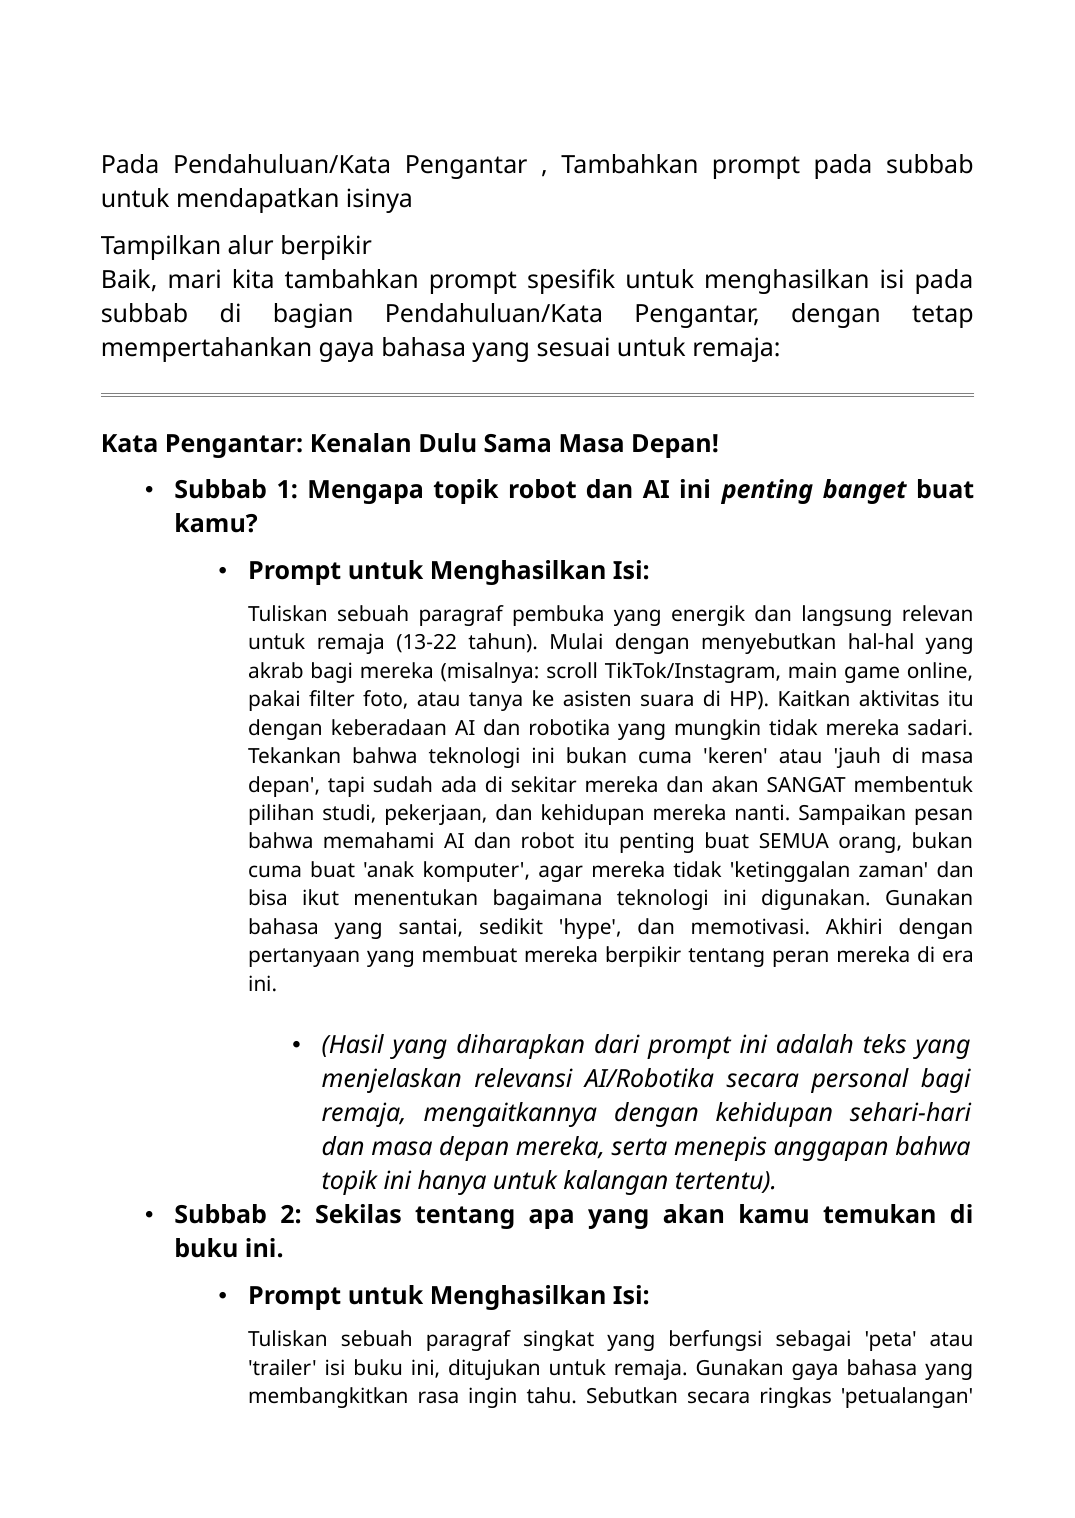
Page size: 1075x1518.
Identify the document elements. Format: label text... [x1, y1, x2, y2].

list Tuliskan sebuah paragraf pembuka yang energik dan langsung relevan untuk remaja (13-22 tahun). Mulai dengan menyebutkan hal-hal yang akrab bagi mereka (misalnya: scroll TikTok/Instagram, main game online, pakai filter foto, atau tanya ke asisten suara di HP). Kaitkan aktivitas itu dengan keberadaan AI dan robotika yang mungkin tidak mereka sadari. Tekankan bahwa teknologi ini bukan cuma 'keren' atau 'jauh di masa depan', tapi sudah ada di sekitar mereka dan akan SANGAT membentuk pilihan studi, pekerjaan, dan kehidupan mereka nanti. Sampaikan pesan bahwa memahami AI dan robot itu penting buat SEMUA orang, bukan cuma buat 'anak komputer', agar mereka tidak 'ketinggalan zaman' dan bisa ikut menentukan bagaimana teknologi ini digunakan. Gunakan bahasa yang santai, sedikit 'hype', dan memotivasi. Akhiri dengan pertanyaan yang membuat mereka berpikir tentang peran mereka di era ini. [218, 599, 974, 997]
list (Hasil yang diharapkan dari prompt ini adalah teks yang menjelaskan relevansi AI/Robotika secara personal bagi remaja, mengaitkannya dengan kehidupan sehari-hari dan masa depan mereka, serta menepis anggapan bahwa topik ini hanya untuk kalangan tertentu). [292, 1027, 974, 1197]
list Subbab 1: Mengapa topik robot dan AI ini penting banget buat kamu? [145, 472, 974, 540]
text Pada Pendahuluan/Kata Pengantar , Tambahkan prompt pada subbab untuk mendapatkan isinya [101, 147, 974, 215]
text Tampilkan alur berpikir [101, 228, 974, 262]
list Prompt untuk Menghasilkan Isi: [218, 1278, 974, 1312]
list Subbab 2: Sekilas tentang apa yang akan kamu temukan di buku ini. [145, 1197, 974, 1265]
list Prompt untuk Menghasilkan Isi: [218, 552, 974, 587]
text Baik, mari kita tambahkan prompt spesifik untuk menghasilkan isi pada subbab di bagian Pendahuluan/Kata Pengantar, dengan tetap mempertahankan gaya bahasa yang sesuai untuk remaja: [101, 262, 974, 364]
text Kata Pengantar: Kenalan Dulu Sama Masa Depan! [101, 425, 974, 459]
list Tuliskan sebuah paragraf singkat yang berfungsi sebagai 'peta' atau 'trailer' isi buku ini, ditujukan untuk remaja. Gunakan gaya bahasa yang membangkitkan rasa ingin tahu. Sebutkan secara ringkas 'petualangan' [218, 1324, 974, 1409]
